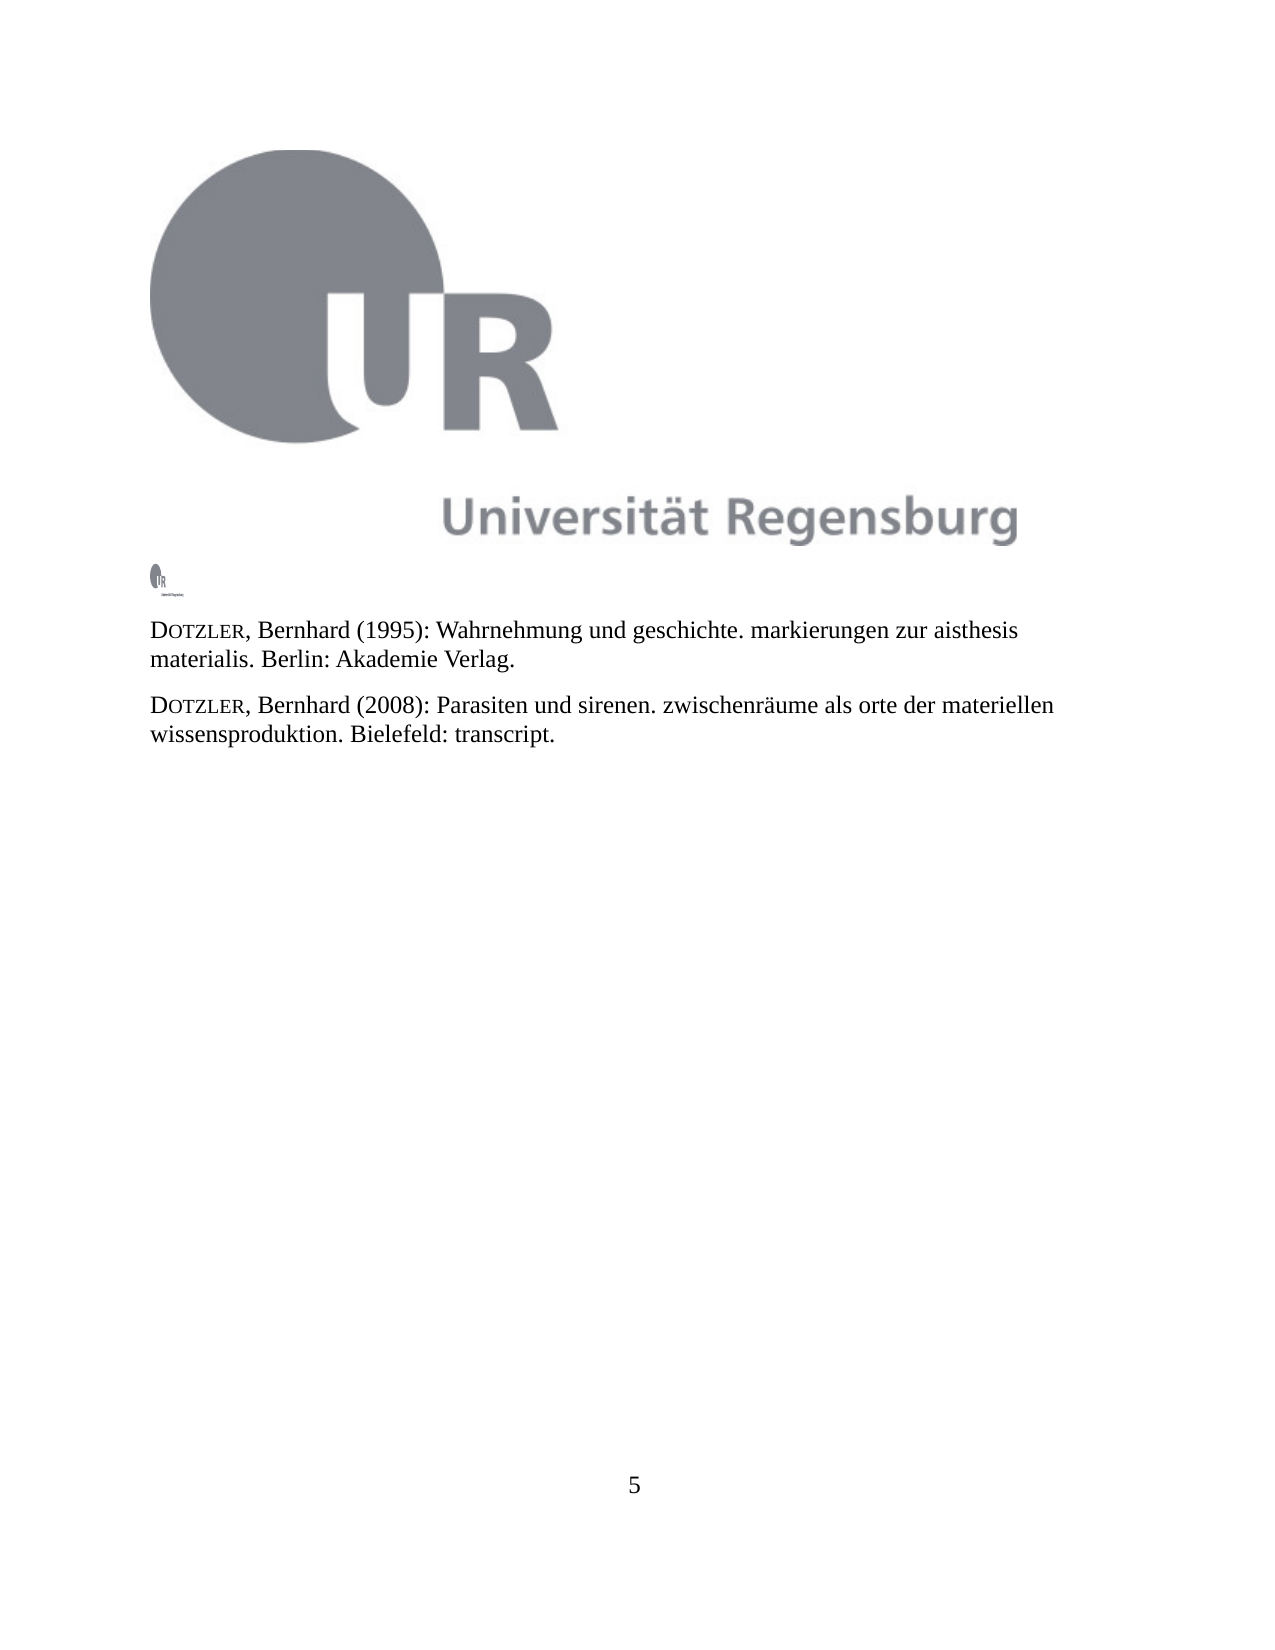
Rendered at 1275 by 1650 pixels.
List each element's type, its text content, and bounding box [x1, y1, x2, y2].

text Dotzler, Bernhard (2008): Parasiten und sirenen. zwischenräume als orte der materiellen wissensproduktion. Bielefeld: transcript. [150, 691, 1125, 748]
picture [150, 150, 1017, 546]
text Dotzler, Bernhard (1995): Wahrnehmung und geschichte. markierungen zur aisthesis materialis. Berlin: Akademie Verlag. [150, 615, 1125, 673]
